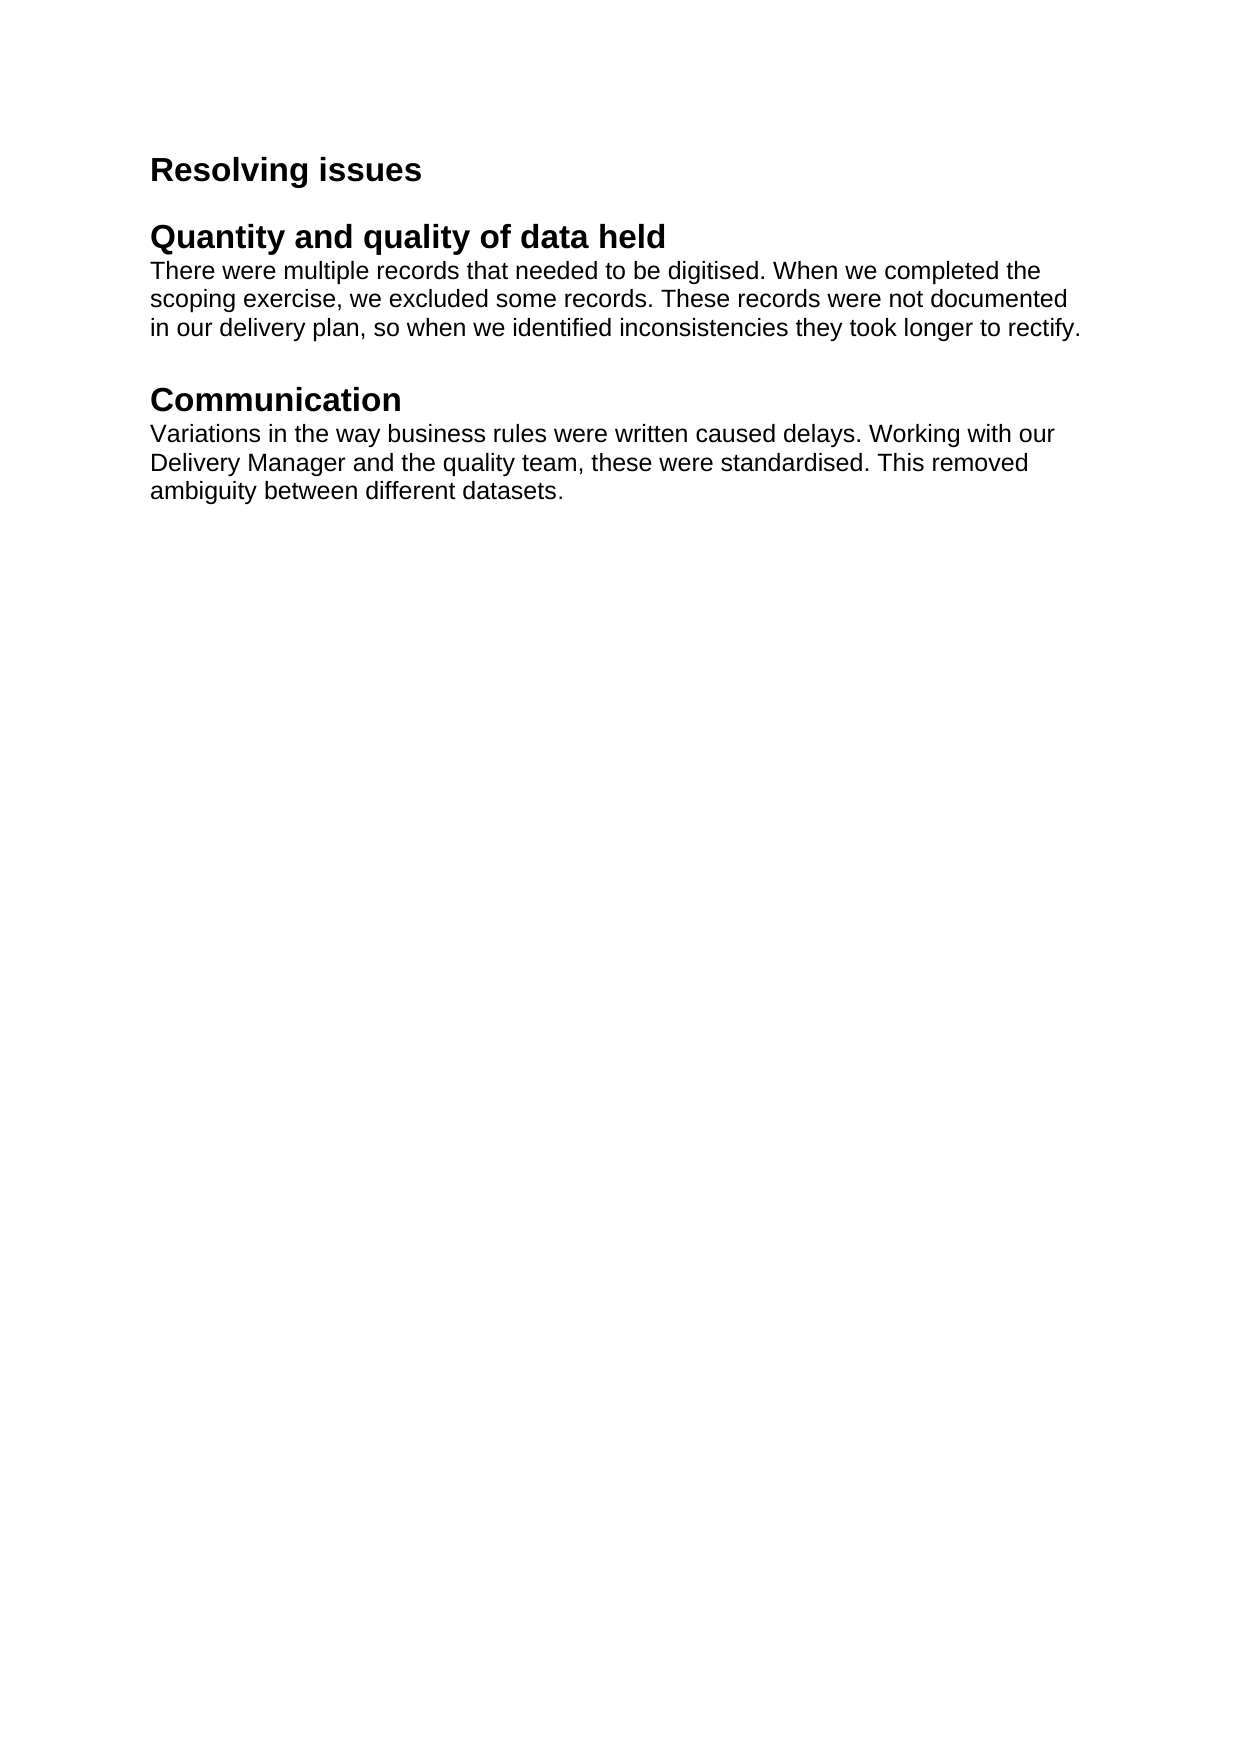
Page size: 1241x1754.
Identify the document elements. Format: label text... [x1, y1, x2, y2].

text Communication [150, 380, 1090, 419]
text Quantity and quality of data held [150, 217, 1090, 256]
text Variations in the way business rules were written caused delays. Working with our Delivery Manager and the quality team, these were standardised. This removed ambiguity between different datasets. [150, 419, 1090, 505]
text There were multiple records that needed to be digitised. When we completed the scoping exercise, we excluded some records. These records were not documented in our delivery plan, so when we identified inconsistencies they took longer to rectify. [150, 256, 1090, 342]
text Resolving issues [150, 150, 1090, 188]
